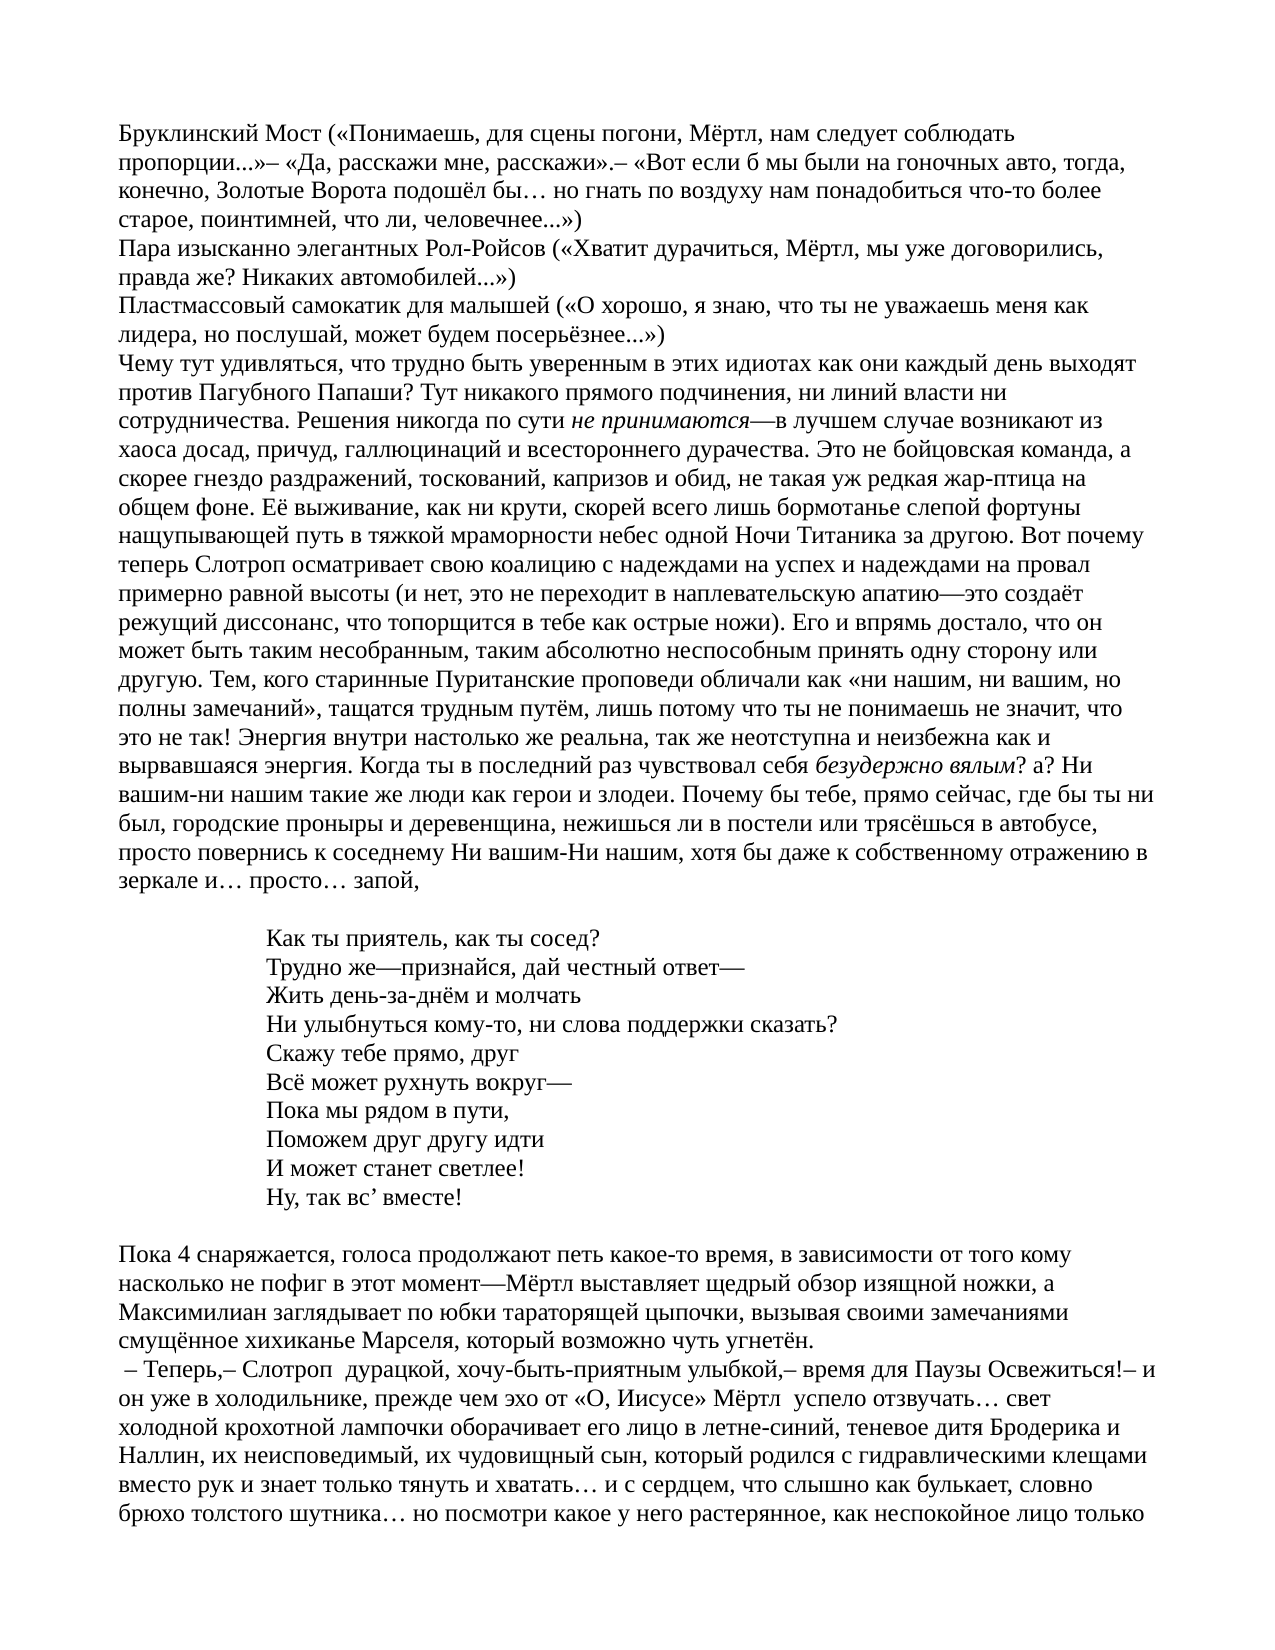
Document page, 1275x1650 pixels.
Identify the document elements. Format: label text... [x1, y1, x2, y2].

text Поможем друг другу идти [266, 1124, 1157, 1153]
text Трудно же—признайся, дай честный ответ— [266, 952, 1157, 981]
text Бруклинский Мост («Понимаешь, для сцены погони, Мёртл, нам следует соблюдать пропорции...»– «Да, расскажи мне, расскажи».– «Вот если б мы были на гоночных авто, тогда, конечно, Золотые Ворота подошёл бы… но гнать по воздуху нам понадобиться что-то более старое, поинтимней, что ли, человечнее...») [118, 118, 1157, 233]
text Пара изысканно элегантных Рол-Ройсов («Хватит дурачиться, Мёртл, мы уже договорились, правда же? Никаких автомобилей...») [118, 233, 1157, 291]
text Ну, так вс’ вместе! [266, 1182, 1157, 1211]
text Ни улыбнуться кому-то, ни слова поддержки сказать? [266, 1009, 1157, 1038]
text – Теперь,– Слотроп дурацкой, хочу-быть-приятным улыбкой,– время для Паузы Освежиться!– и он уже в холодильнике, прежде чем эхо от «О, Иисусе» Мёртл успело отзвучать… свет холодной крохотной лампочки оборачивает его лицо в летне-синий, теневое дитя Бродерика и Наллин, их неисповедимый, их чудовищный сын, который родился с гидравлическими клещами вместо рук и знает только тянуть и хватать… и с сердцем, что слышно как булькает, словно брюхо толстого шутника… но посмотри какое у него растерянное, как неспокойное лицо только [118, 1354, 1157, 1527]
text Пока мы рядом в пути, [266, 1096, 1157, 1124]
text Пока 4 снаряжается, голоса продолжают петь какое-то время, в зависимости от того кому насколько не пофиг в этот момент—Мёртл выставляет щедрый обзор изящной ножки, а Максимилиан заглядывает по юбки тараторящей цыпочки, вызывая своими замечаниями смущённое хихиканье Марселя, который возможно чуть угнетён. [118, 1239, 1157, 1354]
text Всё может рухнуть вокруг— [266, 1067, 1157, 1096]
text Жить день-за-днём и молчать [266, 981, 1157, 1009]
text Пластмассовый самокатик для малышей («О хорошо, я знаю, что ты не уважаешь меня как лидера, но послушай, может будем посерьёзнее...») [118, 291, 1157, 348]
text Как ты приятель, как ты сосед? [266, 923, 1157, 952]
text Чему тут удивляться, что трудно быть уверенным в этих идиотах как они каждый день выходят против Пагубного Папаши? Тут никакого прямого подчинения, ни линий власти ни сотрудничества. Решения никогда по сути не принимаются—в лучшем случае возникают из хаоса досад, причуд, галлюцинаций и всестороннего дурачества. Это не бойцовская команда, а скорее гнездо раздражений, тоскований, капризов и обид, не такая уж редкая жар-птица на общем фоне. Её выживание, как ни крути, скорей всего лишь бормотанье слепой фортуны нащупывающей путь в тяжкой мраморности небес одной Ночи Титаника за другою. Вот почему теперь Слотроп осматривает свою коалицию с надеждами на успех и надеждами на провал примерно равной высоты (и нет, это не переходит в наплевательскую апатию—это создаёт режущий диссонанс, что топорщится в тебе как острые ножи). Его и впрямь достало, что он может быть таким несобранным, таким абсолютно неспособным принять одну сторону или другую. Тем, кого старинные Пуританские проповеди обличали как «ни нашим, ни вашим, но полны замечаний», тащатся трудным путём, лишь потому что ты не понимаешь не значит, что это не так! Энергия внутри настолько же реальна, так же неотступна и неизбежна как и вырвавшаяся энергия. Когда ты в последний раз чувствовал себя безудержно вялым? а? Ни вашим-ни нашим такие же люди как герои и злодеи. Почему бы тебе, прямо сейчас, где бы ты ни был, городские проныры и деревенщина, нежишься ли в постели или трясёшься в автобусе, просто повернись к соседнему Ни вашим-Ни нашим, хотя бы даже к собственному отражению в зеркале и… просто… запой, [118, 348, 1157, 894]
text Скажу тебе прямо, друг [266, 1038, 1157, 1067]
text И может станет светлее! [266, 1153, 1157, 1182]
